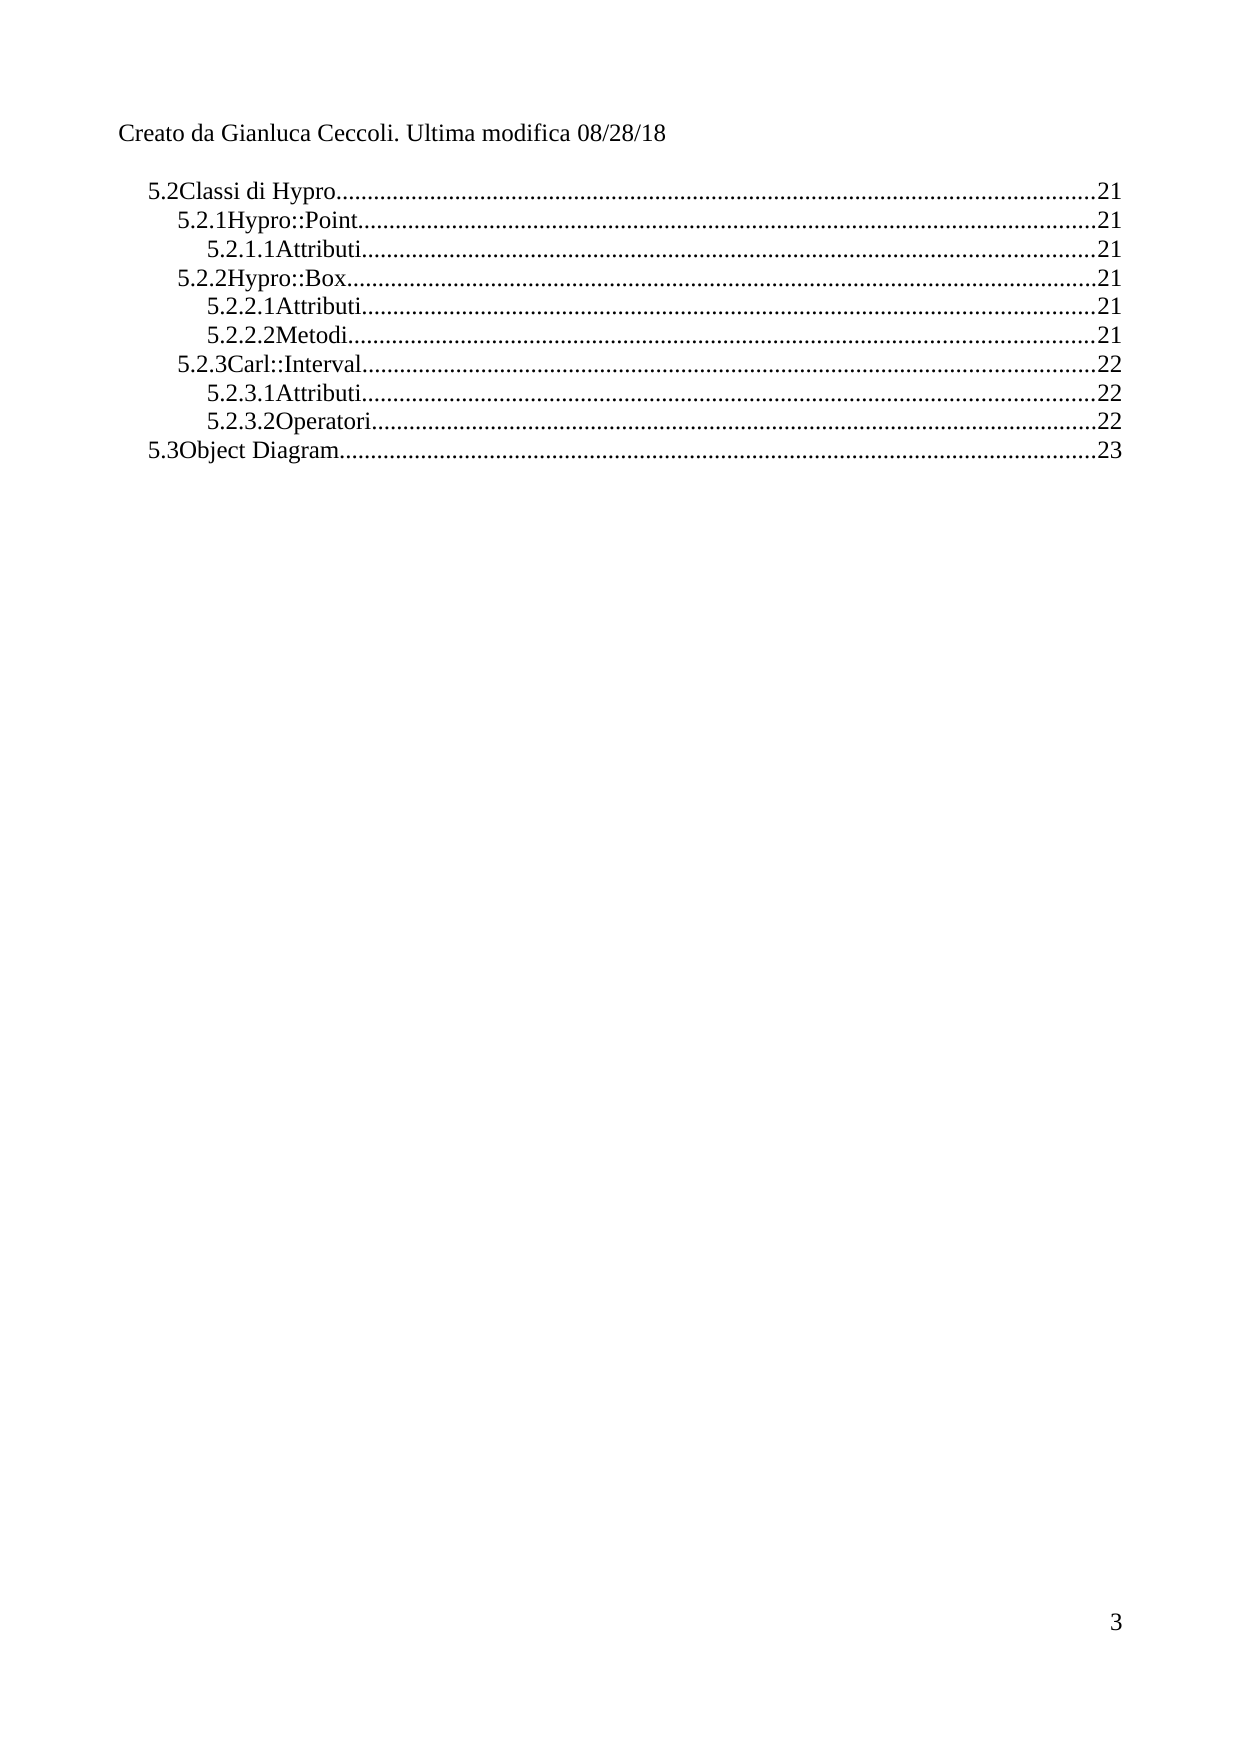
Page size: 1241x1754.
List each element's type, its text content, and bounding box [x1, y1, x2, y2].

text 5.2.2.2Metodi 21 [207, 320, 1122, 349]
text 5.2.2.1Attributi 21 [207, 291, 1122, 320]
text 5.2.3Carl::Interval 22 [177, 349, 1122, 378]
text 5.2.1.1Attributi 21 [207, 234, 1122, 263]
text 5.3Object Diagram 23 [148, 435, 1122, 464]
text 5.2.2Hypro::Box 21 [177, 263, 1122, 291]
text 5.2.3.2Operatori 22 [207, 406, 1122, 435]
text 5.2Classi di Hypro 21 [148, 176, 1122, 205]
text 5.2.1Hypro::Point 21 [177, 205, 1122, 234]
text 5.2.3.1Attributi 22 [207, 378, 1122, 406]
